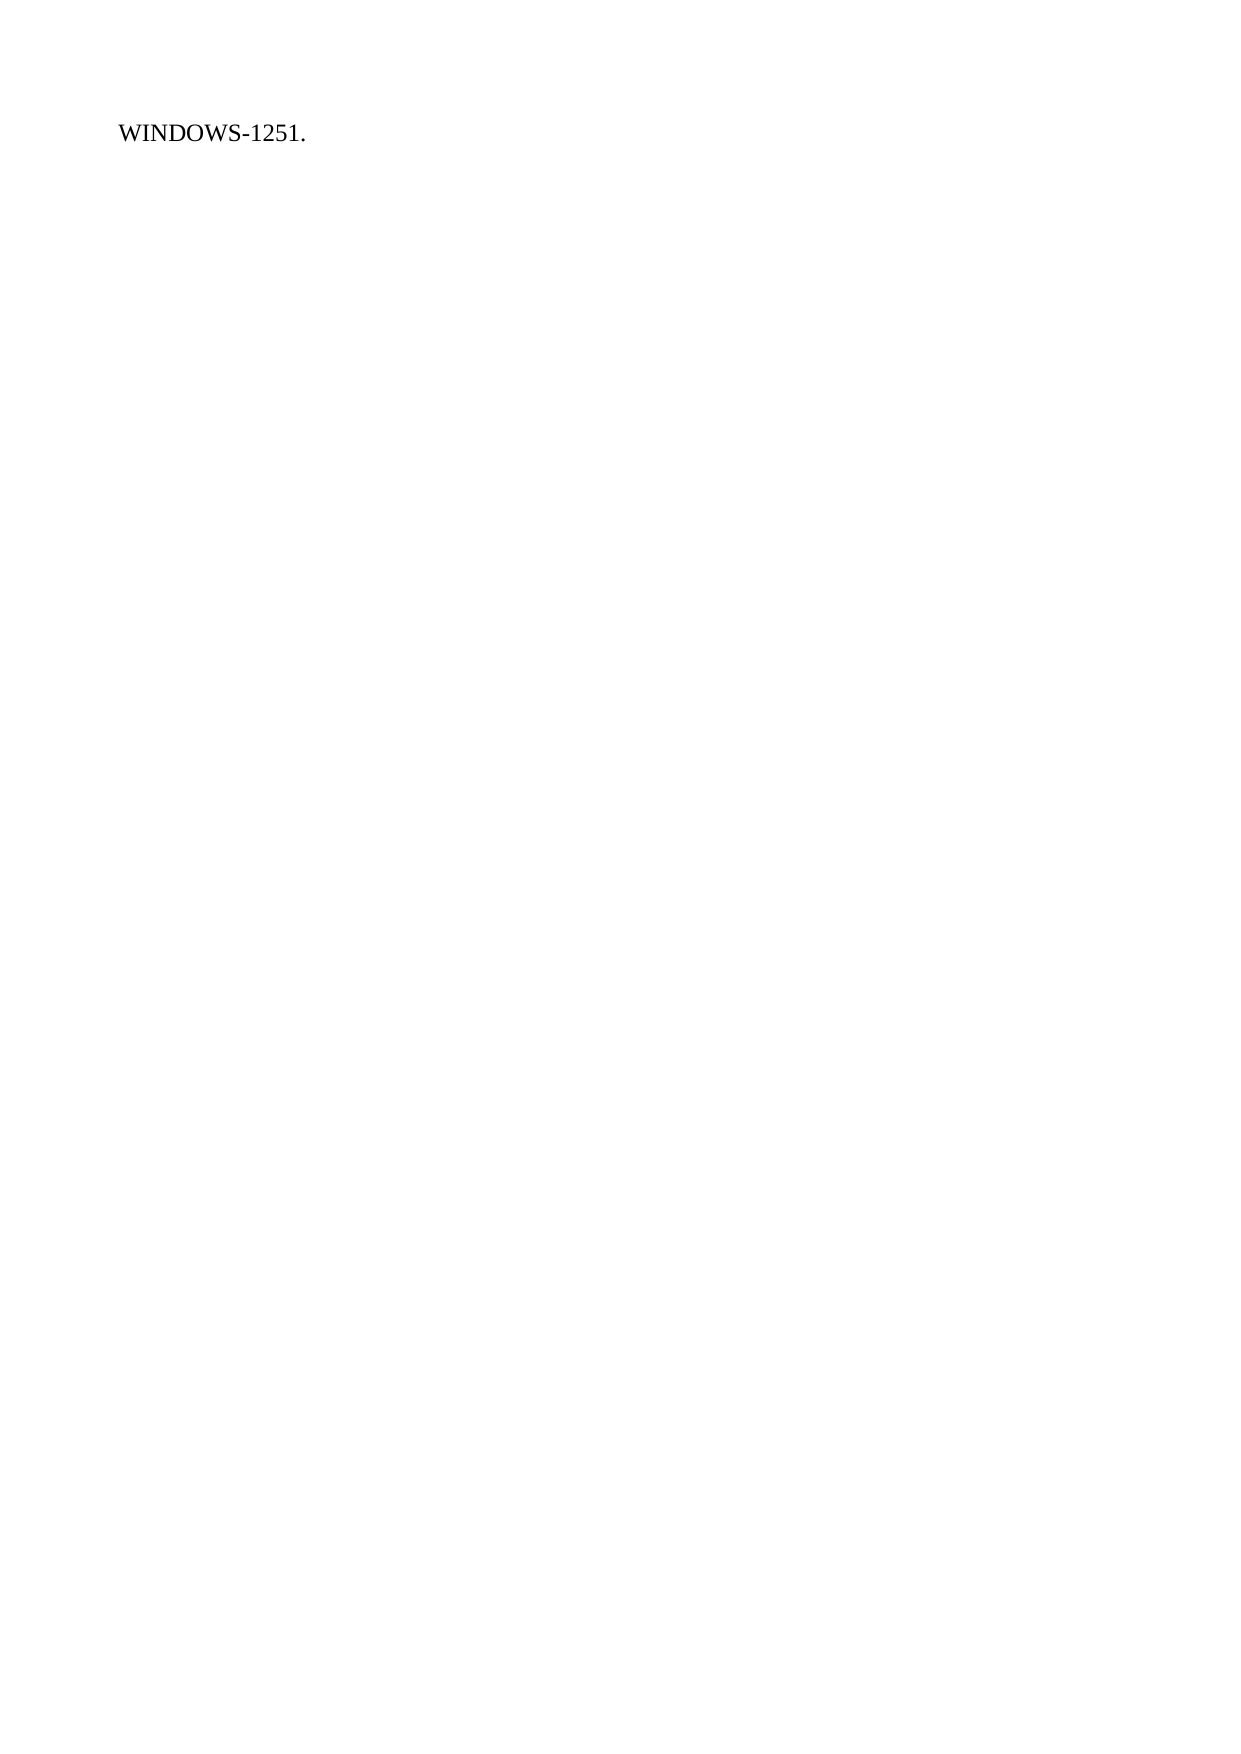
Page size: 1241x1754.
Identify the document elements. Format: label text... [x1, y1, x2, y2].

text WINDOWS-1251. [118, 118, 1122, 147]
